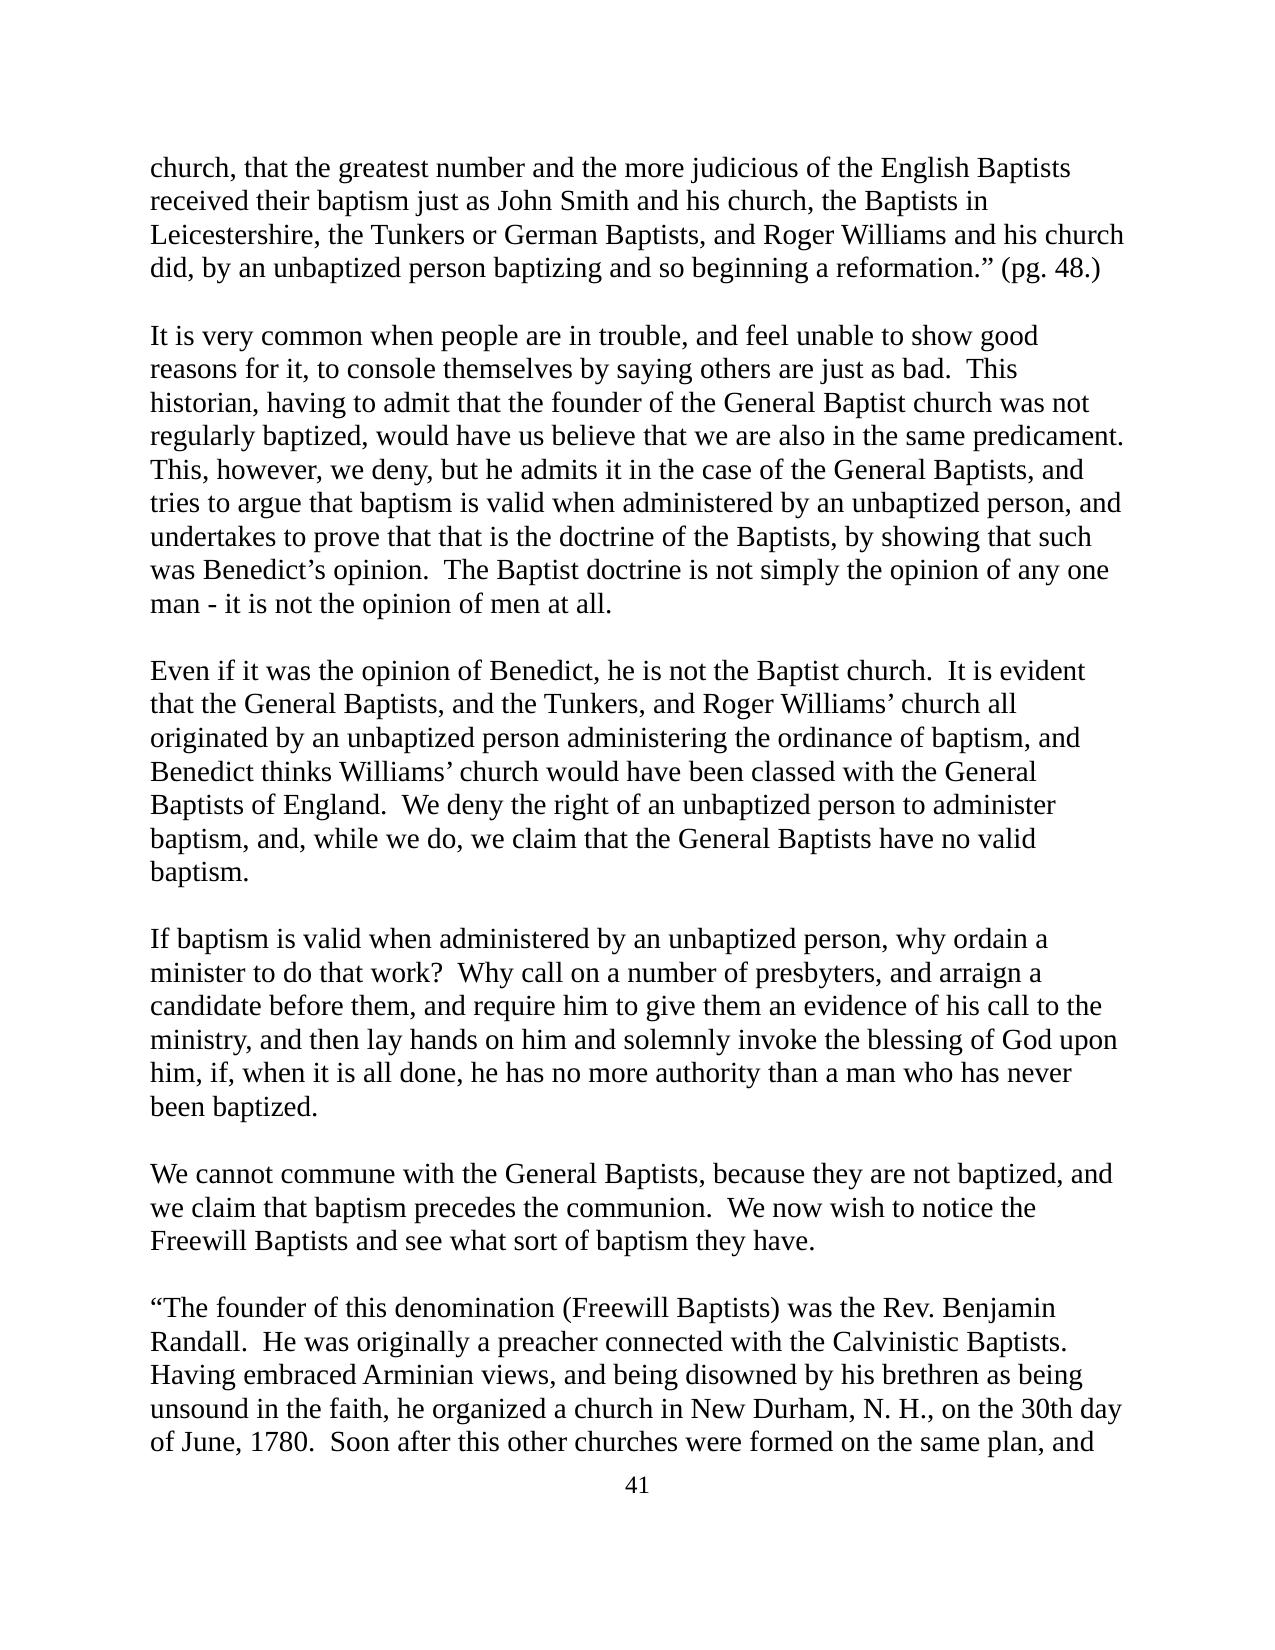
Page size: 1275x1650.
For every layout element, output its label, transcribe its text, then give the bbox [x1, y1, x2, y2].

text Even if it was the opinion of Benedict, he is not the Baptist church. It is evident that the General Baptists, and the Tunkers, and Roger Williams’ church all originated by an unbaptized person administering the ordinance of baptism, and Benedict thinks Williams’ church would have been classed with the General Baptists of England. We deny the right of an unbaptized person to administer baptism, and, while we do, we claim that the General Baptists have no valid baptism. [150, 653, 1125, 888]
text If baptism is valid when administered by an unbaptized person, why ordain a minister to do that work? Why call on a number of presbyters, and arraign a candidate before them, and require him to give them an evidence of his call to the ministry, and then lay hands on him and solemnly invoke the blessing of God upon him, if, when it is all done, he has no more authority than a man who has never been baptized. [150, 921, 1125, 1123]
text “The founder of this denomination (Freewill Baptists) was the Rev. Benjamin Randall. He was originally a preacher connected with the Calvinistic Baptists. Having embraced Arminian views, and being disowned by his brethren as being unsound in the faith, he organized a church in New Durham, N. H., on the 30th day of June, 1780. Soon after this other churches were formed on the same plan, and [150, 1290, 1125, 1458]
text church, that the greatest number and the more judicious of the English Baptists received their baptism just as John Smith and his church, the Baptists in Leicestershire, the Tunkers or German Baptists, and Roger Williams and his church did, by an unbaptized person baptizing and so beginning a reformation.” (pg. 48.) [150, 150, 1125, 284]
text We cannot commune with the General Baptists, because they are not baptized, and we claim that baptism precedes the communion. We now wish to notice the Freewill Baptists and see what sort of baptism they have. [150, 1156, 1125, 1257]
text It is very common when people are in trouble, and feel unable to show good reasons for it, to console themselves by saying others are just as bad. This historian, having to admit that the founder of the General Baptist church was not regularly baptized, would have us believe that we are also in the same predicament. This, however, we deny, but he admits it in the case of the General Baptists, and tries to argue that baptism is valid when administered by an unbaptized person, and undertakes to prove that that is the doctrine of the Baptists, by showing that such was Benedict’s opinion. The Baptist doctrine is not simply the opinion of any one man - it is not the opinion of men at all. [150, 318, 1125, 619]
